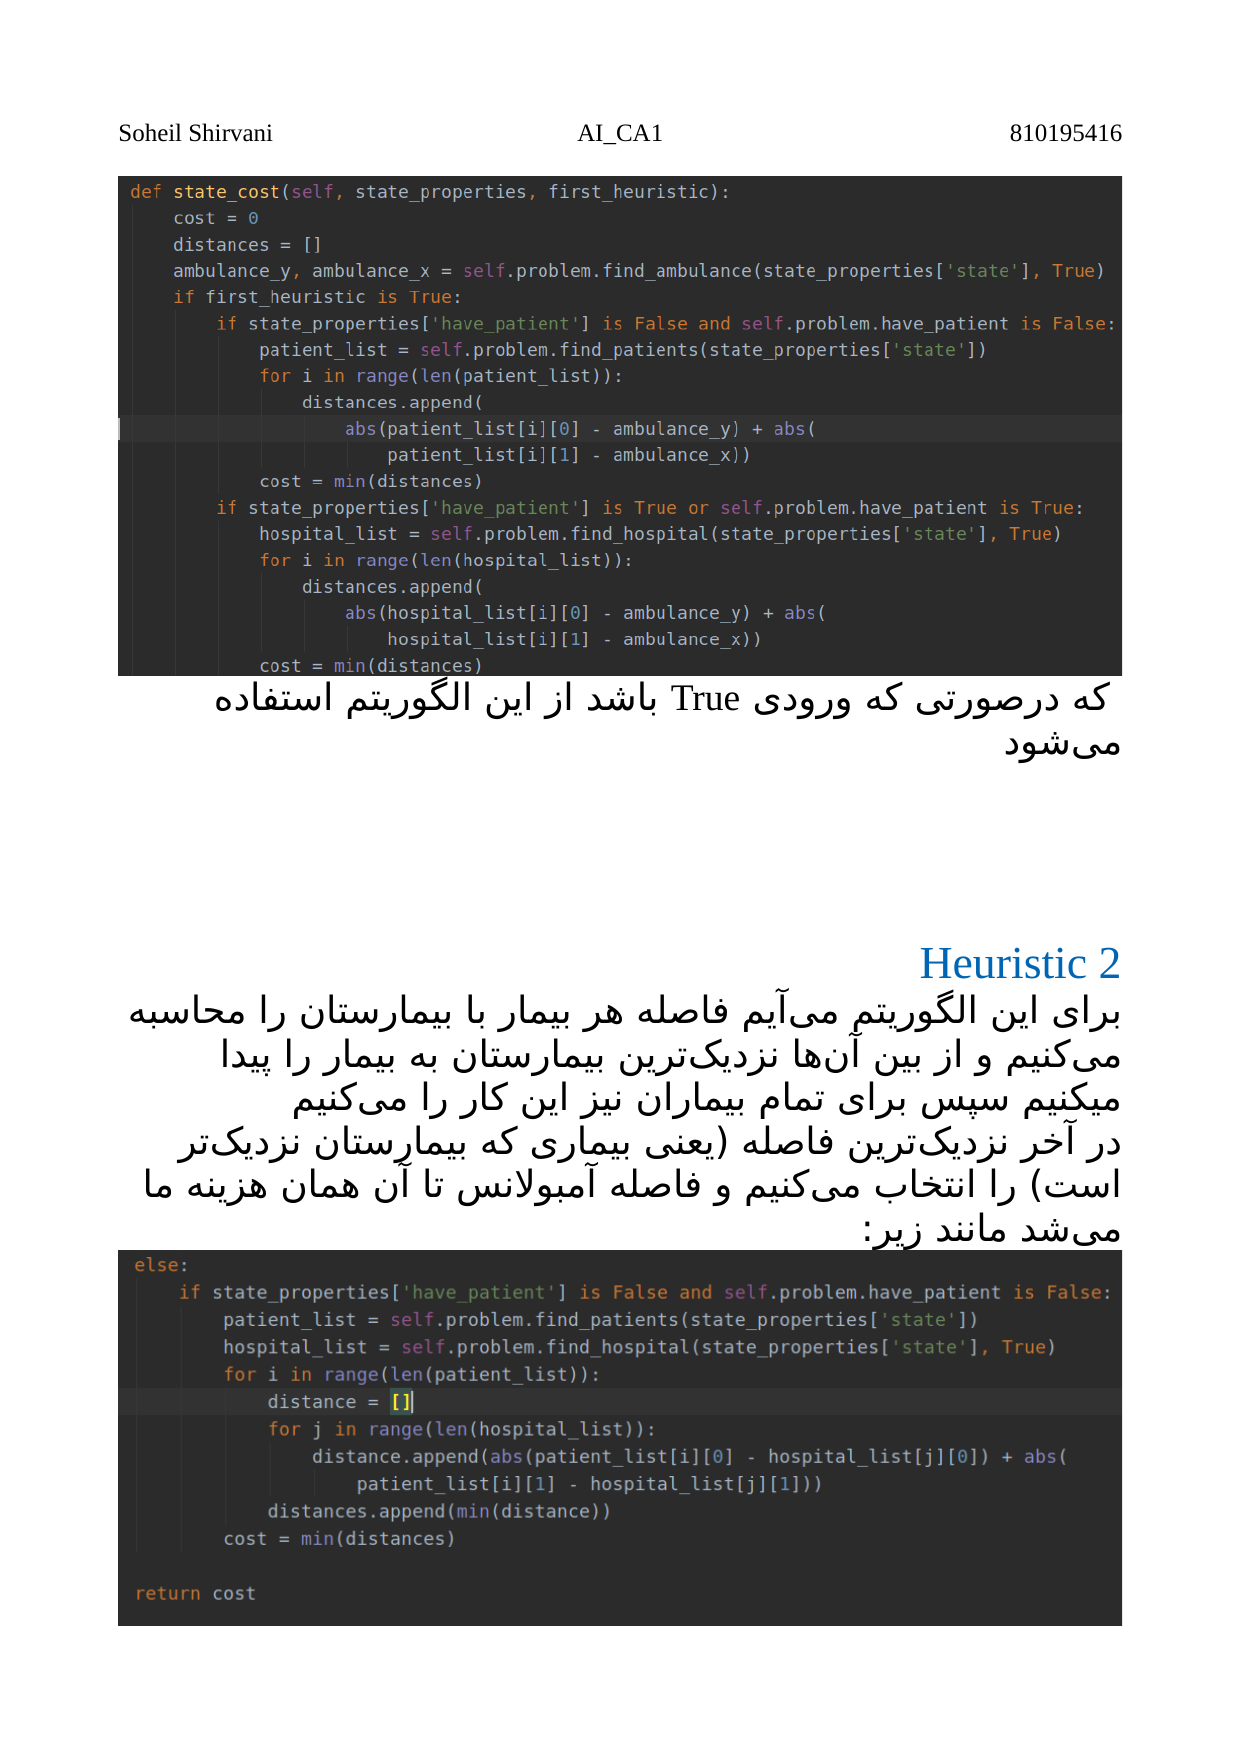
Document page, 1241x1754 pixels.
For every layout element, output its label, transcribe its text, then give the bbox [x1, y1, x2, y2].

text که درصورتی که ورودی True باشد از این الگوریتم استفاده می‌شود [118, 676, 1122, 763]
picture [118, 1250, 1123, 1626]
text برای این الگوریتم می‌آیم فاصله هر بیمار با بیمارستان را محاسبه می‌کنیم و از بین آن‌ها نزدیک‌ترین بیمارستان به بیمار را پیدا میکنیم سپس برای تمام بیماران نیز این کار را می‌کنیم [118, 988, 1122, 1119]
text Heuristic 2 [118, 936, 1122, 988]
picture [118, 176, 1123, 676]
text در آخر نزدیک‌ترین فاصله (یعنی بیماری که بیمارستان نزدیک‌تر است) را انتخاب می‌کنیم و فاصله آمبولانس تا آن همان هزینه ما می‌شد مانند زیر: [118, 1119, 1122, 1250]
